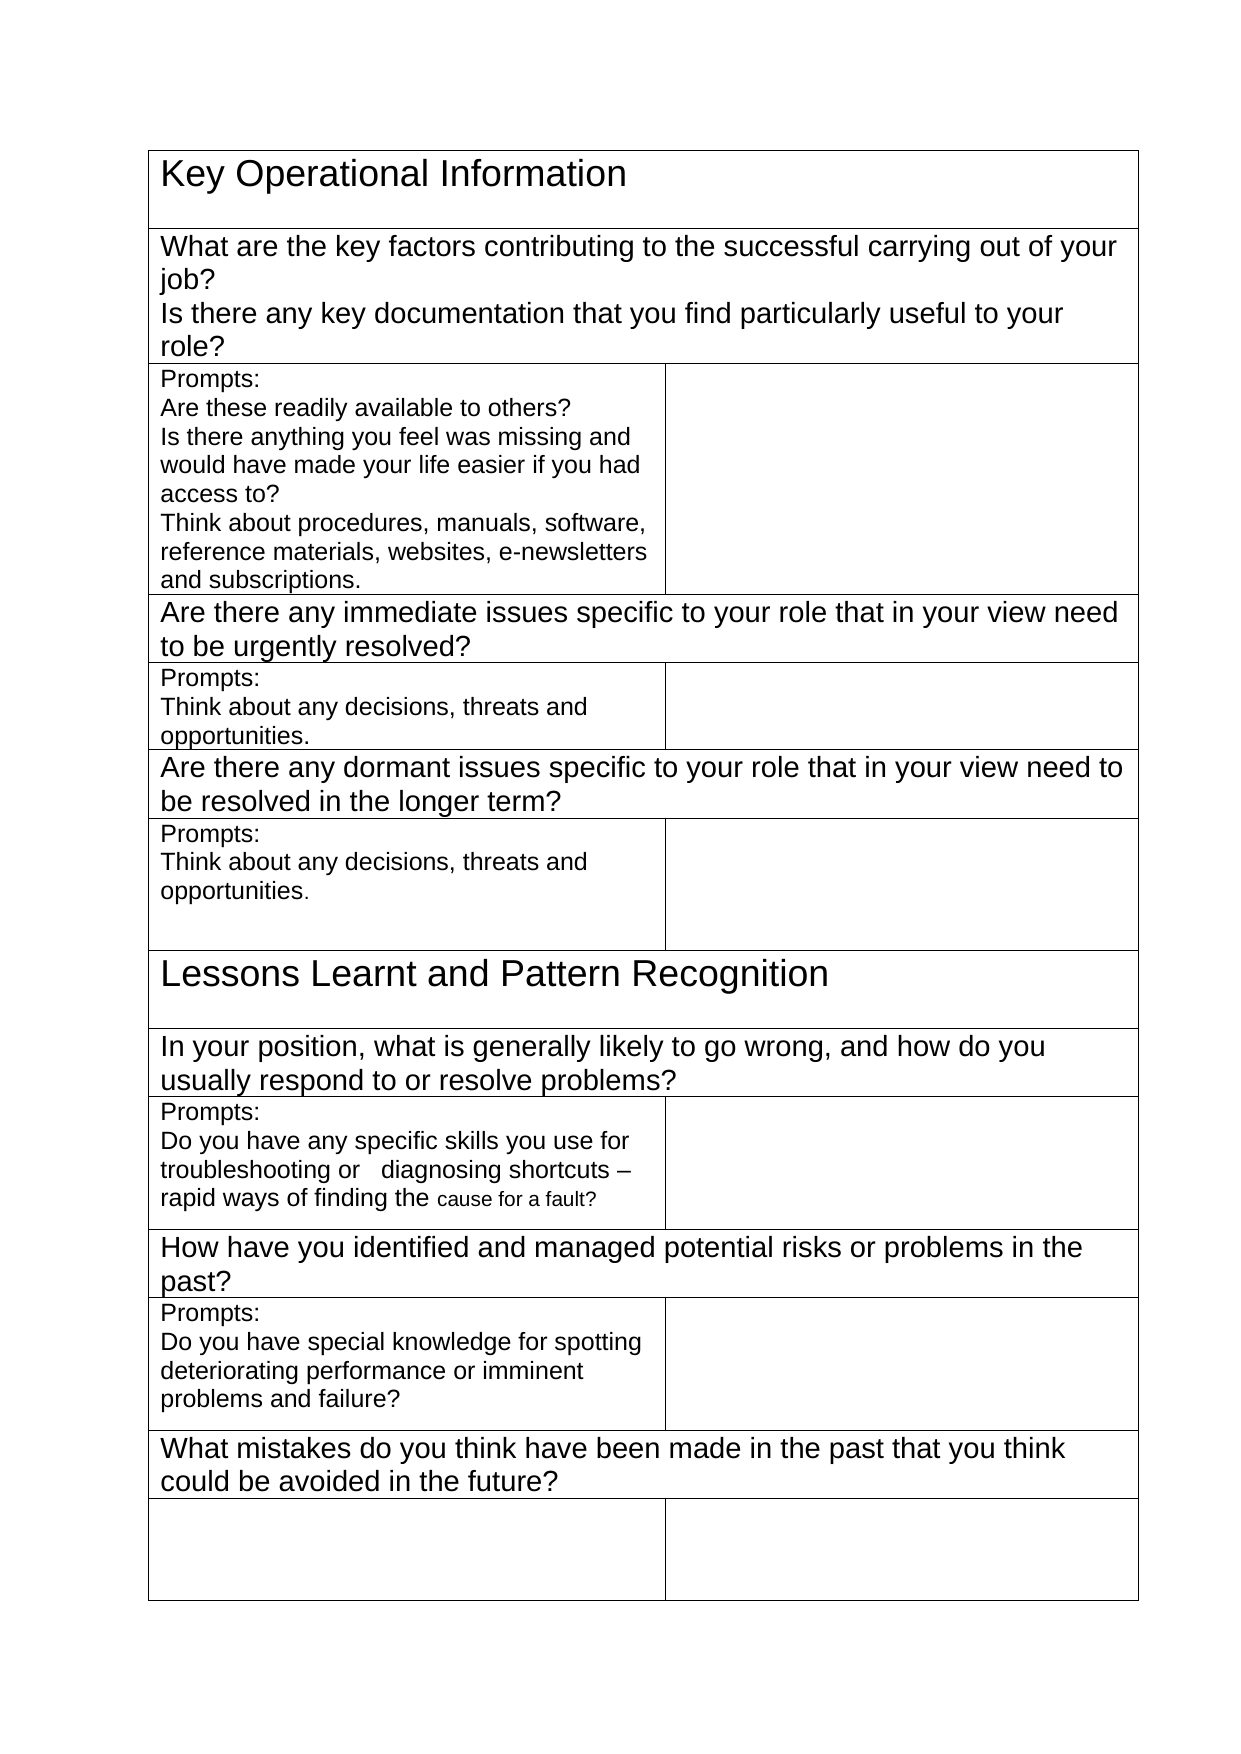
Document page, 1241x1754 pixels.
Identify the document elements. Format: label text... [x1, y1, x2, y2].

table_cell Prompts: Think about any decisions, threats and opportunities. [149, 663, 665, 749]
table_cell Are there any dormant issues specific to your role that in your view need to be resolved in the longer term? [149, 750, 1138, 817]
table_cell Prompts: Do you have special knowledge for spotting deteriorating performance or imminent problems and failure? [149, 1298, 665, 1430]
table_cell Prompts: Do you have any specific skills you use for troubleshooting or diagnosing shortcuts – rapid ways of finding the cause for a fault? [149, 1097, 665, 1229]
table_cell [666, 1298, 1138, 1430]
table_cell What mistakes do you think have been made in the past that you think could be avoided in the future? [149, 1431, 1138, 1498]
table_cell [666, 663, 1138, 749]
table_cell [666, 364, 1138, 594]
table_cell How have you identified and managed potential risks or problems in the past? [149, 1230, 1138, 1297]
table_cell Prompts: Think about any decisions, threats and opportunities. [149, 819, 665, 950]
table_cell [666, 819, 1138, 950]
table_cell [666, 1499, 1138, 1600]
table_cell Are there any immediate issues specific to your role that in your view need to be urgently resolved? [149, 595, 1138, 662]
table_cell [149, 1499, 665, 1600]
table_cell Lessons Learnt and Pattern Recognition [149, 951, 1138, 1028]
table_cell Prompts: Are these readily available to others? Is there anything you feel was missing and would have made your life easier if you had access to? Think about procedures, manuals, software, reference materials, websites, e-newsletters and subscriptions. [149, 364, 665, 594]
table_cell In your position, what is generally likely to go wrong, and how do you usually respond to or resolve problems? [149, 1029, 1138, 1096]
table_cell Key Operational Information [149, 151, 1138, 228]
table_cell [666, 1097, 1138, 1229]
table_cell What are the key factors contributing to the successful carrying out of your job? Is there any key documentation that you find particularly useful to your role? [149, 229, 1138, 363]
